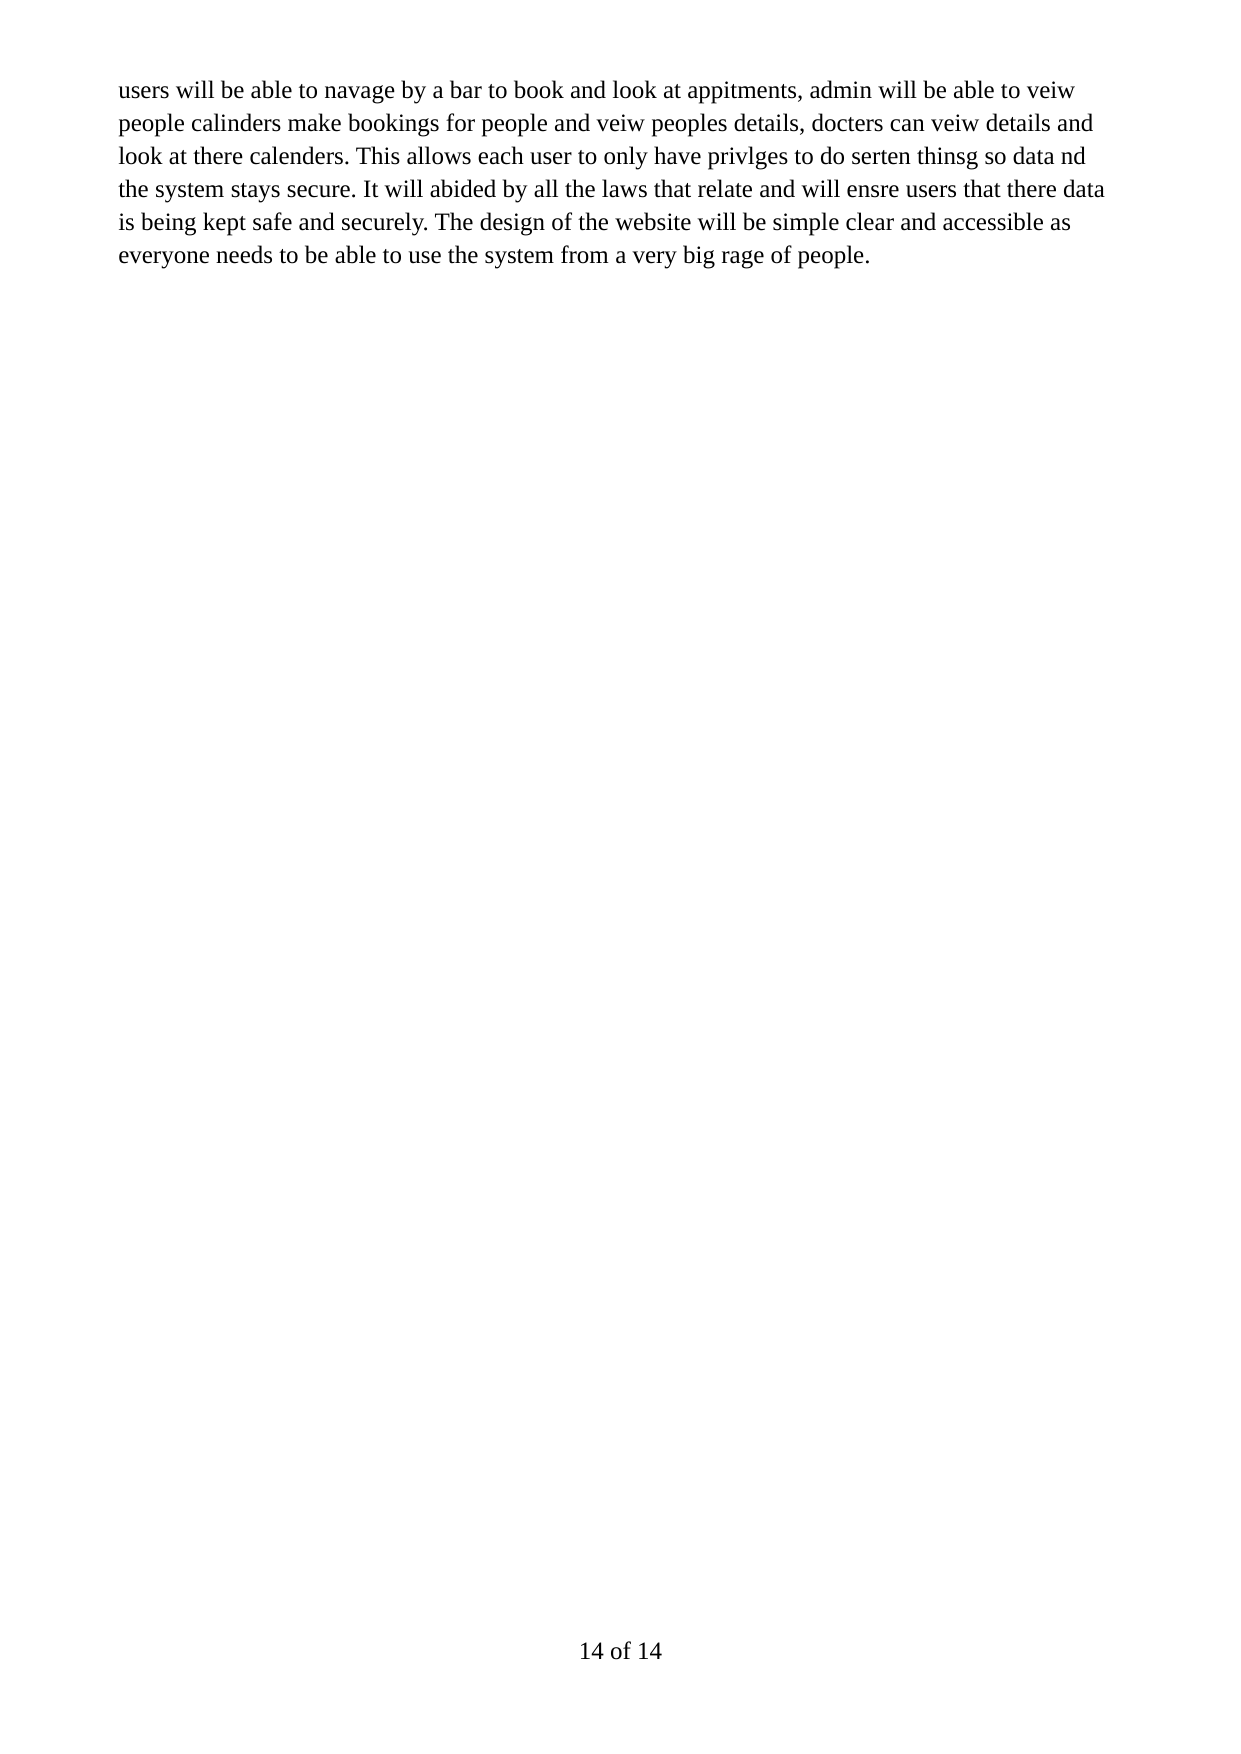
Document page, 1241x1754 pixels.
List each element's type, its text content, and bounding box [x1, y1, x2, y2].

text users will be able to navage by a bar to book and look at appitments, admin will be able to veiw people calinders make bookings for people and veiw peoples details, docters can veiw details and look at there calenders. This allows each user to only have privlges to do serten thinsg so data nd the system stays secure. It will abided by all the laws that relate and will ensre users that there data is being kept safe and securely. The design of the website will be simple clear and accessible as everyone needs to be able to use the system from a very big rage of people. [118, 75, 1122, 269]
